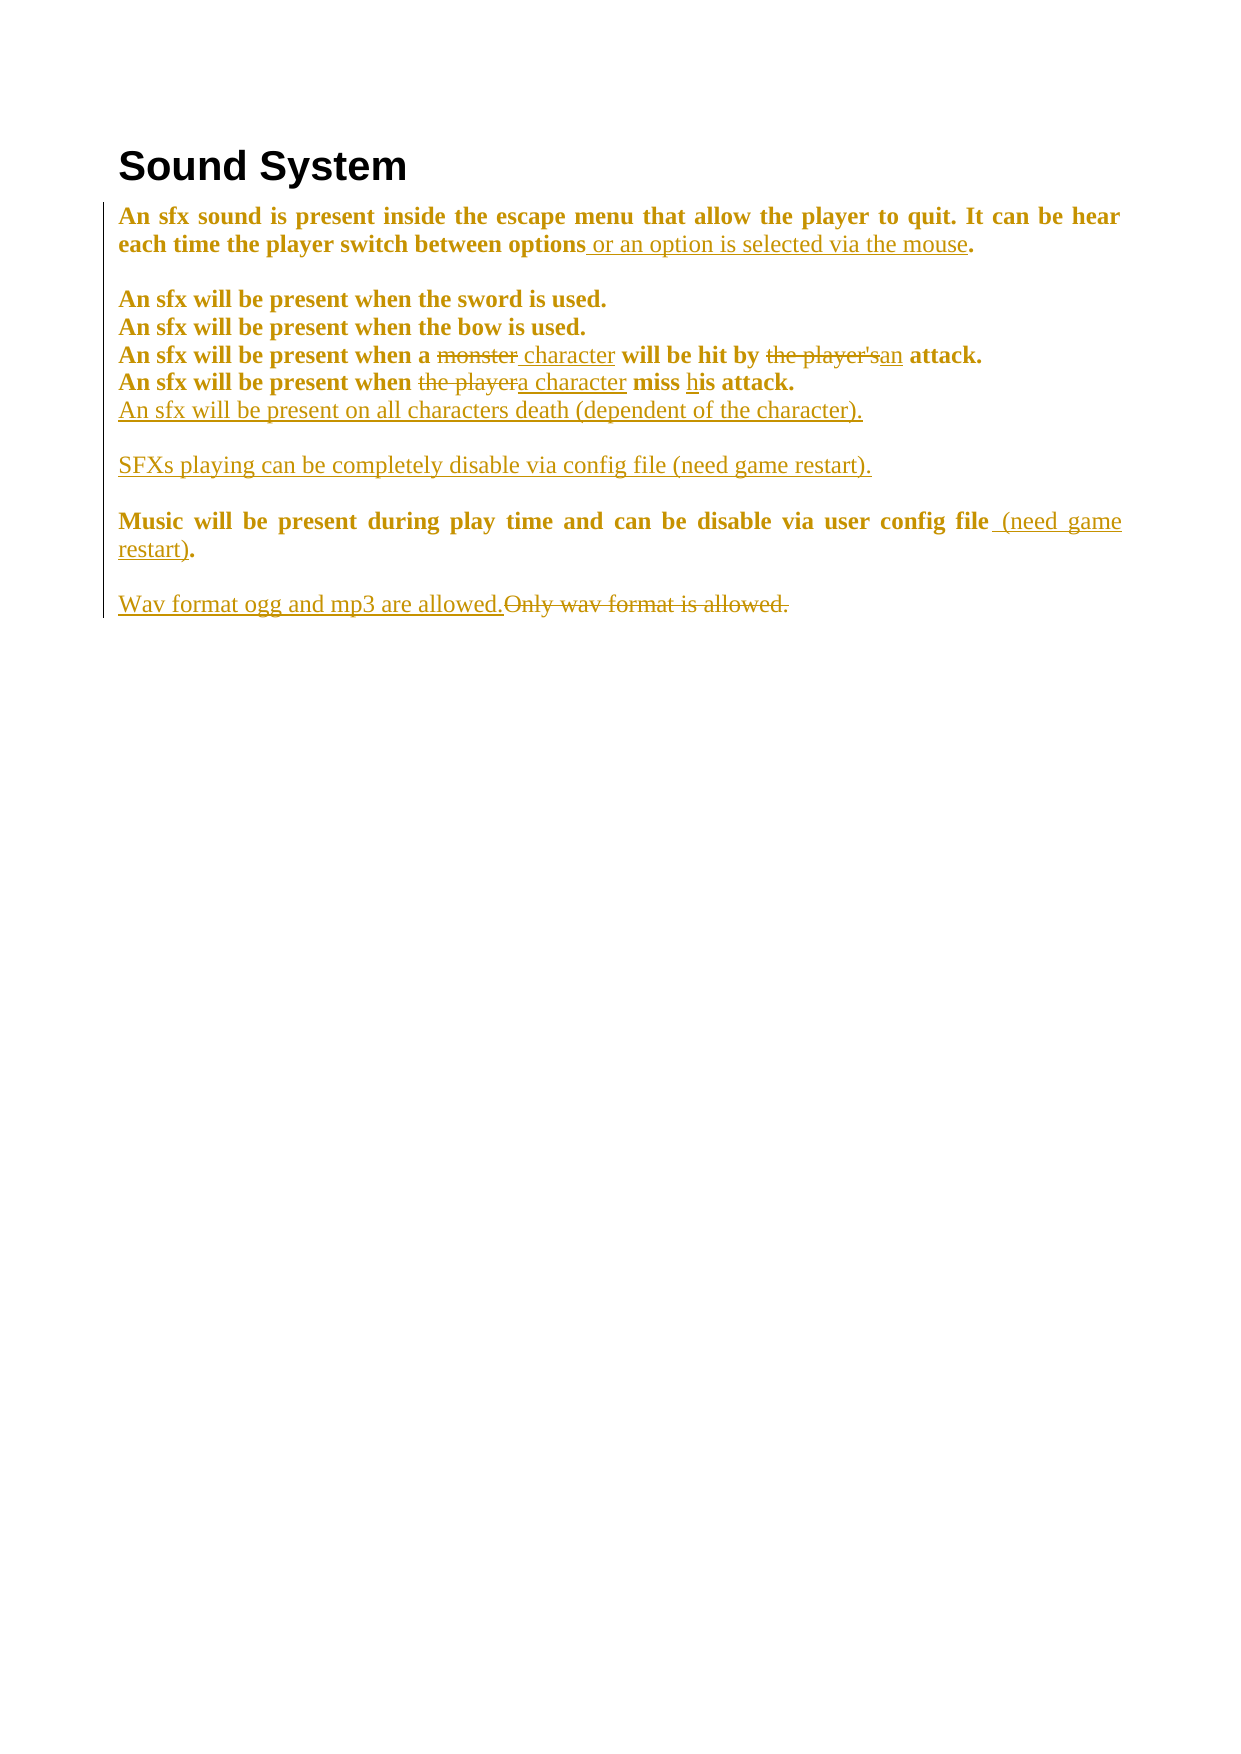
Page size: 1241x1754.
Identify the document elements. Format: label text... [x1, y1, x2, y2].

text SFXs playing can be completely disable via config file (need game restart). [118, 452, 1122, 479]
text An sfx will be present when the bow is used. [118, 313, 1122, 341]
text An sfx sound is present inside the escape menu that allow the player to quit. It can be hear each time the player switch between options or an option is selected via the mouse. [118, 202, 1122, 258]
subtitle Sound System [118, 143, 1122, 190]
text An sfx will be present when the sword is used. [118, 285, 1122, 313]
text An sfx will be present when a character miss his attack. [118, 368, 1122, 396]
text An sfx will be present on all characters death (dependent of the character). [118, 396, 1122, 424]
text Music will be present during play time and can be disable via user config file (need game restart). [118, 507, 1122, 562]
text An sfx will be present when a character will be hit by an attack. [118, 341, 1122, 368]
text Wav format ogg and mp3 are allowed. [118, 590, 1122, 618]
